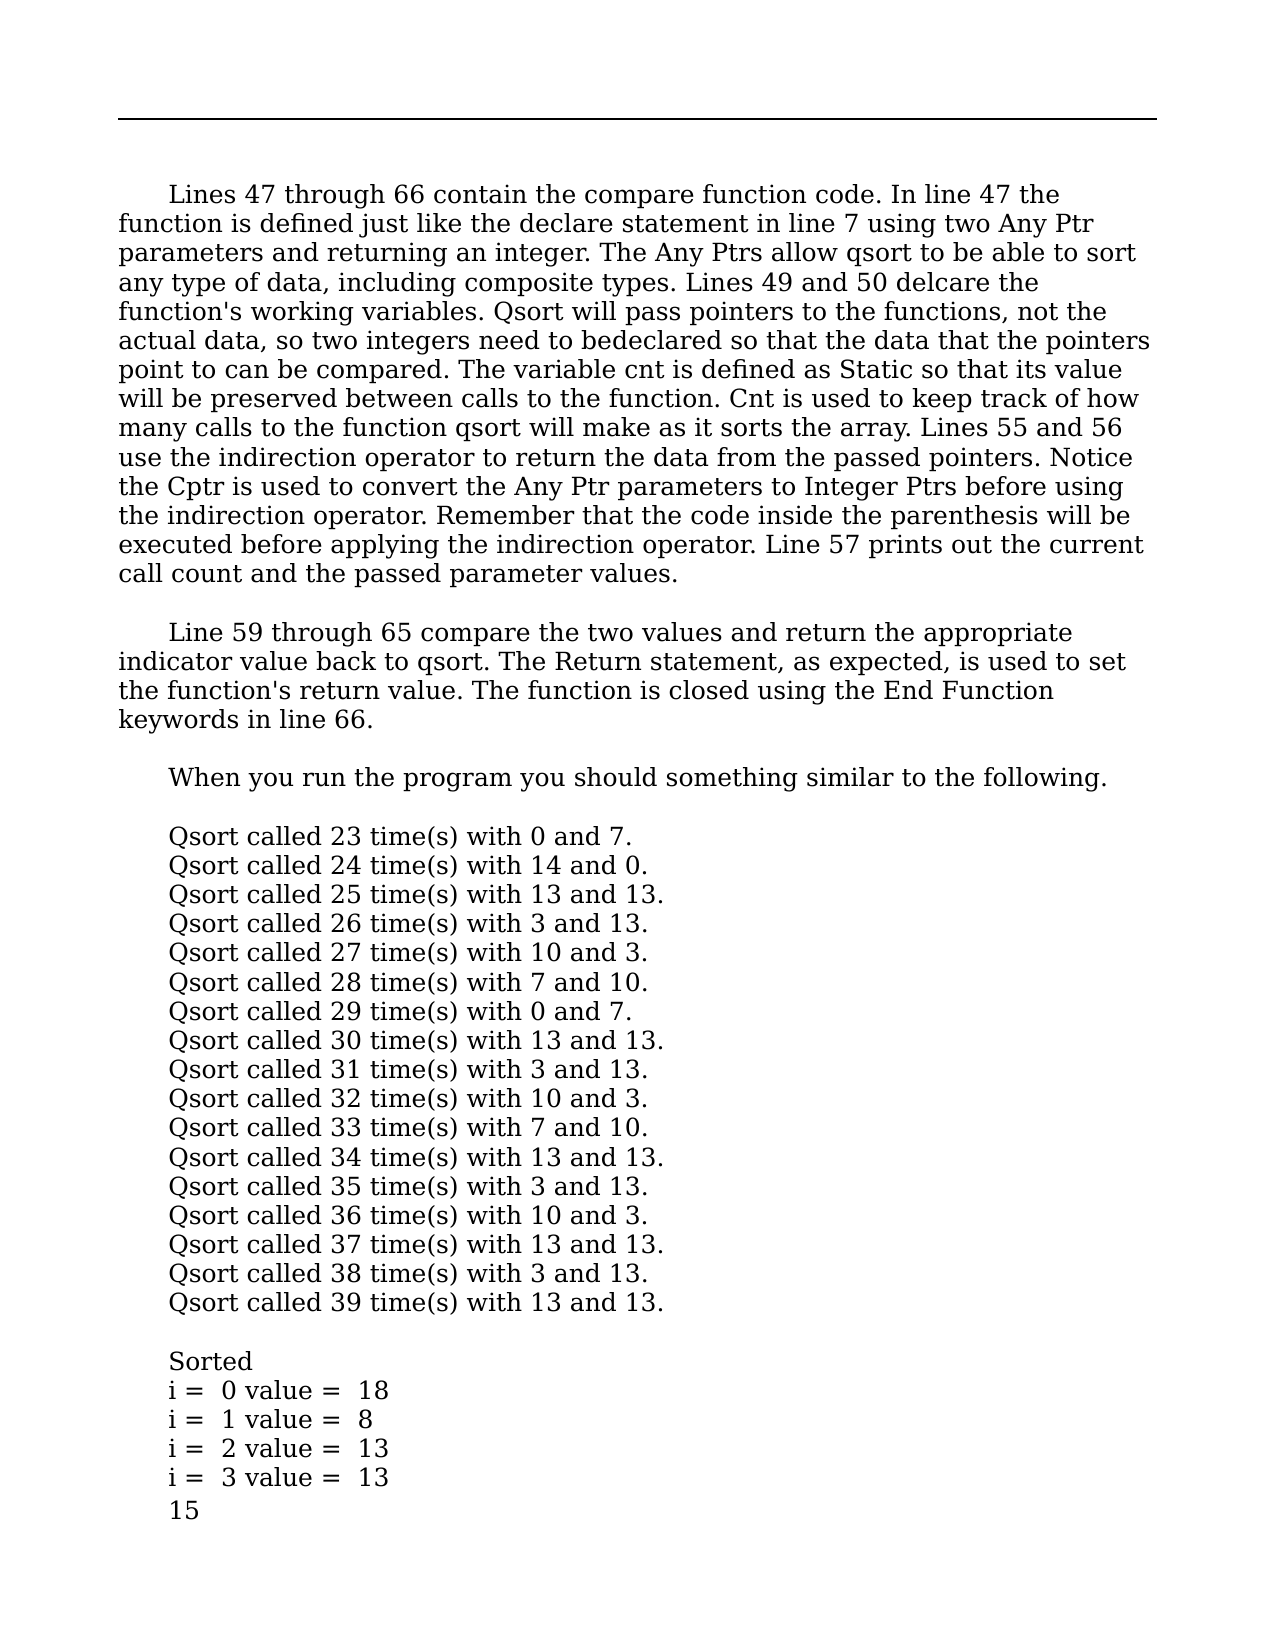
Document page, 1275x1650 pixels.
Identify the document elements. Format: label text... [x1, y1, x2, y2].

text Line 59 through 65 compare the two values and return the appropriate indicator value back to qsort. The Return statement, as expected, is used to set the function's return value. The function is closed using the End Function keywords in line 66. [118, 618, 1157, 734]
text Qsort called 33 time(s) with 7 and 10. [118, 1113, 1157, 1143]
text Qsort called 30 time(s) with 13 and 13. [118, 1026, 1157, 1055]
text Qsort called 35 time(s) with 3 and 13. [118, 1172, 1157, 1201]
text Qsort called 26 time(s) with 3 and 13. [118, 909, 1157, 938]
text Qsort called 23 time(s) with 0 and 7. [118, 822, 1157, 851]
text When you run the program you should something similar to the following. [118, 763, 1157, 793]
text i = 1 value = 8 [118, 1405, 1157, 1434]
text Qsort called 39 time(s) with 13 and 13. [118, 1288, 1157, 1318]
text Qsort called 24 time(s) with 14 and 0. [118, 851, 1157, 880]
text Qsort called 28 time(s) with 7 and 10. [118, 968, 1157, 997]
text Sorted [118, 1347, 1157, 1376]
text i = 0 value = 18 [118, 1376, 1157, 1405]
text Qsort called 37 time(s) with 13 and 13. [118, 1230, 1157, 1259]
text Qsort called 25 time(s) with 13 and 13. [118, 880, 1157, 909]
text Qsort called 38 time(s) with 3 and 13. [118, 1259, 1157, 1288]
text Qsort called 36 time(s) with 10 and 3. [118, 1201, 1157, 1230]
text Qsort called 29 time(s) with 0 and 7. [118, 997, 1157, 1026]
text Qsort called 32 time(s) with 10 and 3. [118, 1084, 1157, 1113]
text Qsort called 27 time(s) with 10 and 3. [118, 938, 1157, 968]
text Qsort called 31 time(s) with 3 and 13. [118, 1055, 1157, 1084]
text Qsort called 34 time(s) with 13 and 13. [118, 1143, 1157, 1172]
text Lines 47 through 66 contain the compare function code. In line 47 the function is defined just like the declare statement in line 7 using two Any Ptr parameters and returning an integer. The Any Ptrs allow qsort to be able to sort any type of data, including composite types. Lines 49 and 50 delcare the function's working variables. Qsort will pass pointers to the functions, not the actual data, so two integers need to bedeclared so that the data that the pointers point to can be compared. The variable cnt is defined as Static so that its value will be preserved between calls to the function. Cnt is used to keep track of how many calls to the function qsort will make as it sorts the array. Lines 55 and 56 use the indirection operator to return the data from the passed pointers. Notice the Cptr is used to convert the Any Ptr parameters to Integer Ptrs before using the indirection operator. Remember that the code inside the parenthesis will be executed before applying the indirection operator. Line 57 prints out the current call count and the passed parameter values. [118, 180, 1157, 588]
text i = 3 value = 13 [118, 1463, 1157, 1493]
text i = 2 value = 13 [118, 1434, 1157, 1463]
